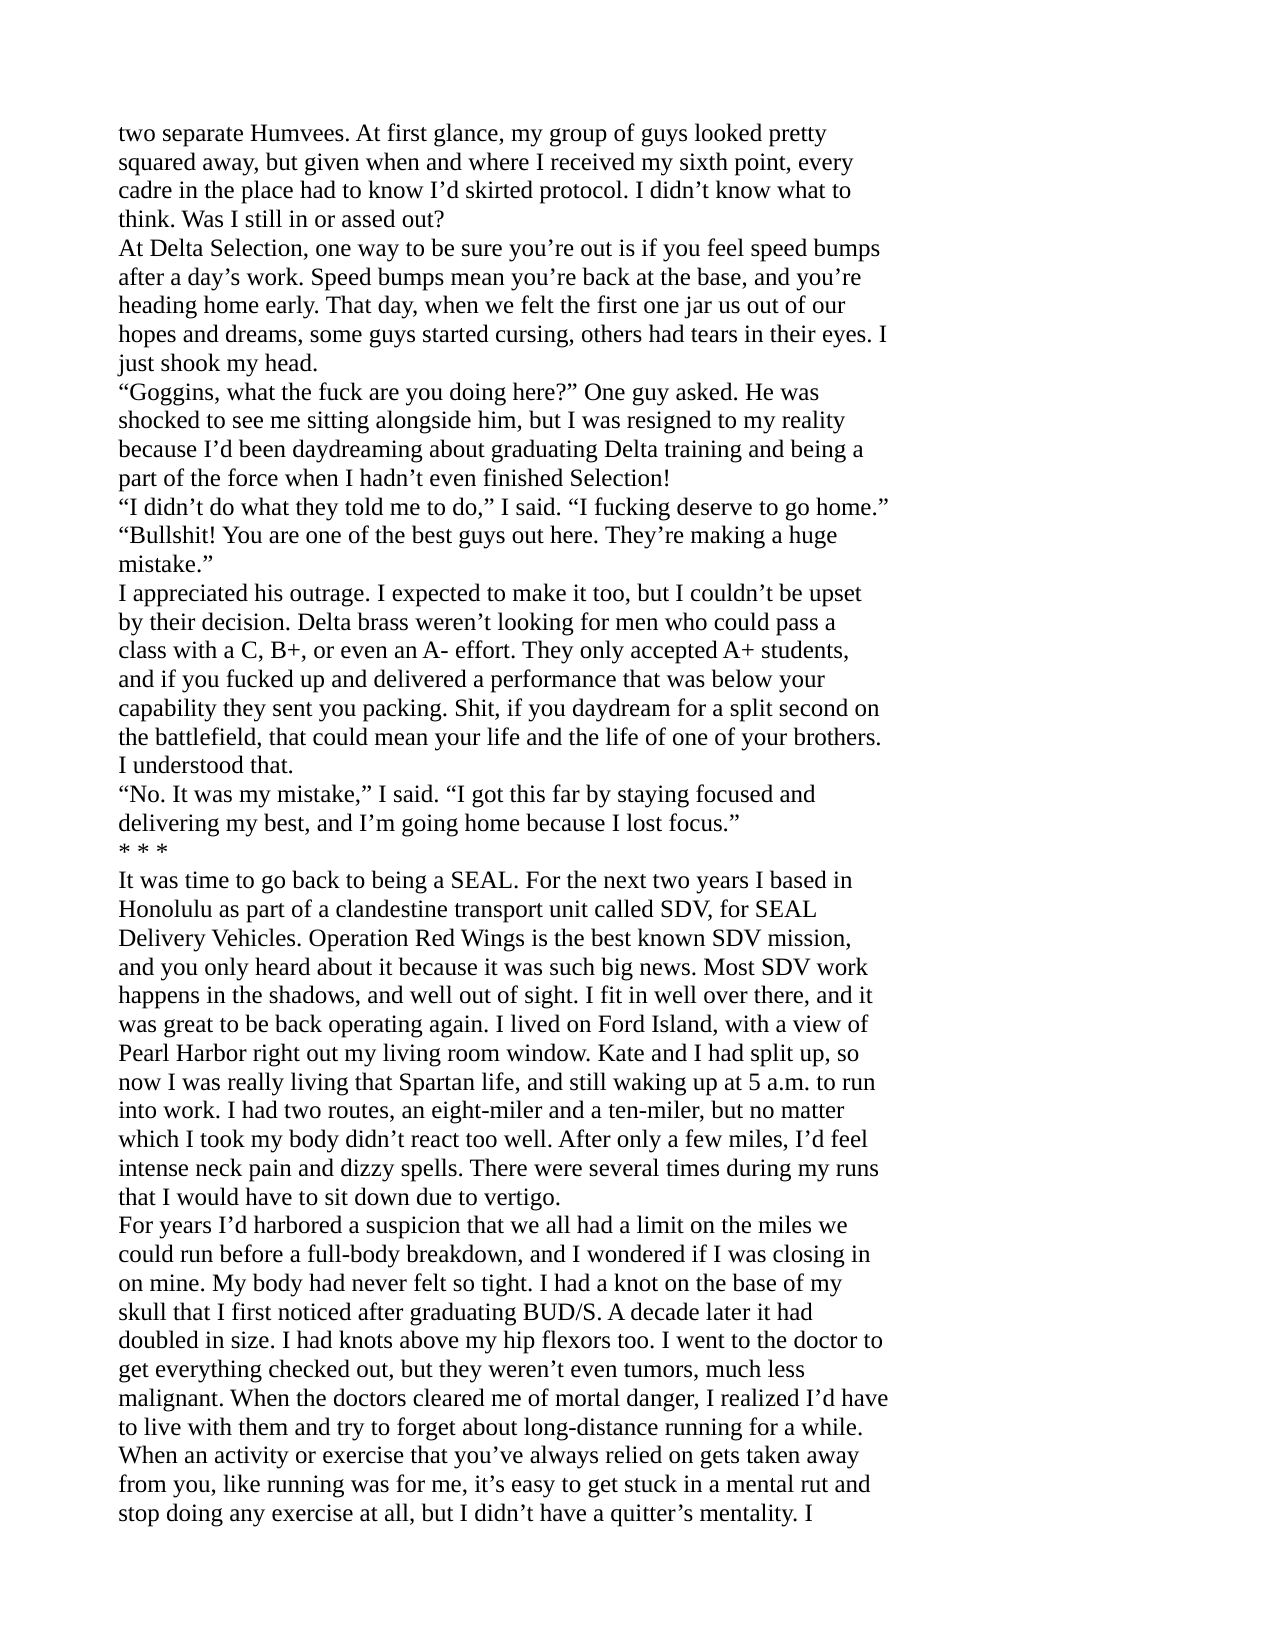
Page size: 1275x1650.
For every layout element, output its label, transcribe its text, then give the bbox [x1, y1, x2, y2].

text I appreciated his outrage. I expected to make it too, but I couldn’t be upset [118, 578, 1157, 607]
text into work. I had two routes, an eight-miler and a ten-miler, but no matter [118, 1096, 1157, 1124]
text For years I’d harbored a suspicion that we all had a limit on the miles we [118, 1211, 1157, 1239]
text hopes and dreams, some guys started cursing, others had tears in their eyes. I [118, 319, 1157, 348]
text It was time to go back to being a SEAL. For the next two years I based in [118, 866, 1157, 894]
text * * * [118, 837, 1157, 866]
text two separate Humvees. At first glance, my group of guys looked pretty [118, 118, 1157, 147]
text squared away, but given when and where I received my sixth point, every [118, 147, 1157, 176]
text now I was really living that Spartan life, and still waking up at 5 a.m. to run [118, 1067, 1157, 1096]
text could run before a full-body breakdown, and I wondered if I was closing in [118, 1239, 1157, 1268]
text skull that I first noticed after graduating BUD/S. A decade later it had [118, 1297, 1157, 1326]
text think. Was I still in or assed out? [118, 204, 1157, 233]
text class with a C, B+, or even an A- effort. They only accepted A+ students, [118, 636, 1157, 664]
text by their decision. Delta brass weren’t looking for men who could pass a [118, 607, 1157, 636]
text capability they sent you packing. Shit, if you daydream for a split second on [118, 693, 1157, 722]
text “Goggins, what the fuck are you doing here?” One guy asked. He was [118, 377, 1157, 406]
text I understood that. [118, 751, 1157, 779]
text shocked to see me sitting alongside him, but I was resigned to my reality [118, 406, 1157, 434]
text just shook my head. [118, 348, 1157, 377]
text to live with them and try to forget about long-distance running for a while. [118, 1412, 1157, 1441]
text from you, like running was for me, it’s easy to get stuck in a mental rut and [118, 1469, 1157, 1498]
text “I didn’t do what they told me to do,” I said. “I fucking deserve to go home.” [118, 492, 1157, 521]
text heading home early. That day, when we felt the first one jar us out of our [118, 291, 1157, 319]
text which I took my body didn’t react too well. After only a few miles, I’d feel [118, 1124, 1157, 1153]
text was great to be back operating again. I lived on Ford Island, with a view of [118, 1009, 1157, 1038]
text delivering my best, and I’m going home because I lost focus.” [118, 808, 1157, 837]
text part of the force when I hadn’t even finished Selection! [118, 463, 1157, 492]
text mistake.” [118, 549, 1157, 578]
text and you only heard about it because it was such big news. Most SDV work [118, 952, 1157, 981]
text stop doing any exercise at all, but I didn’t have a quitter’s mentality. I [118, 1498, 1157, 1527]
text “No. It was my mistake,” I said. “I got this far by staying focused and [118, 779, 1157, 808]
text the battlefield, that could mean your life and the life of one of your brothers. [118, 722, 1157, 751]
text because I’d been daydreaming about graduating Delta training and being a [118, 434, 1157, 463]
text Delivery Vehicles. Operation Red Wings is the best known SDV mission, [118, 923, 1157, 952]
text At Delta Selection, one way to be sure you’re out is if you feel speed bumps [118, 233, 1157, 262]
text intense neck pain and dizzy spells. There were several times during my runs [118, 1153, 1157, 1182]
text doubled in size. I had knots above my hip flexors too. I went to the doctor to [118, 1326, 1157, 1354]
text happens in the shadows, and well out of sight. I fit in well over there, and it [118, 981, 1157, 1009]
text When an activity or exercise that you’ve always relied on gets taken away [118, 1441, 1157, 1469]
text Honolulu as part of a clandestine transport unit called SDV, for SEAL [118, 894, 1157, 923]
text Pearl Harbor right out my living room window. Kate and I had split up, so [118, 1038, 1157, 1067]
text and if you fucked up and delivered a performance that was below your [118, 664, 1157, 693]
text that I would have to sit down due to vertigo. [118, 1182, 1157, 1211]
text malignant. When the doctors cleared me of mortal danger, I realized I’d have [118, 1383, 1157, 1412]
text cadre in the place had to know I’d skirted protocol. I didn’t know what to [118, 176, 1157, 204]
text get everything checked out, but they weren’t even tumors, much less [118, 1354, 1157, 1383]
text “Bullshit! You are one of the best guys out here. They’re making a huge [118, 521, 1157, 549]
text on mine. My body had never felt so tight. I had a knot on the base of my [118, 1268, 1157, 1297]
text after a day’s work. Speed bumps mean you’re back at the base, and you’re [118, 262, 1157, 291]
